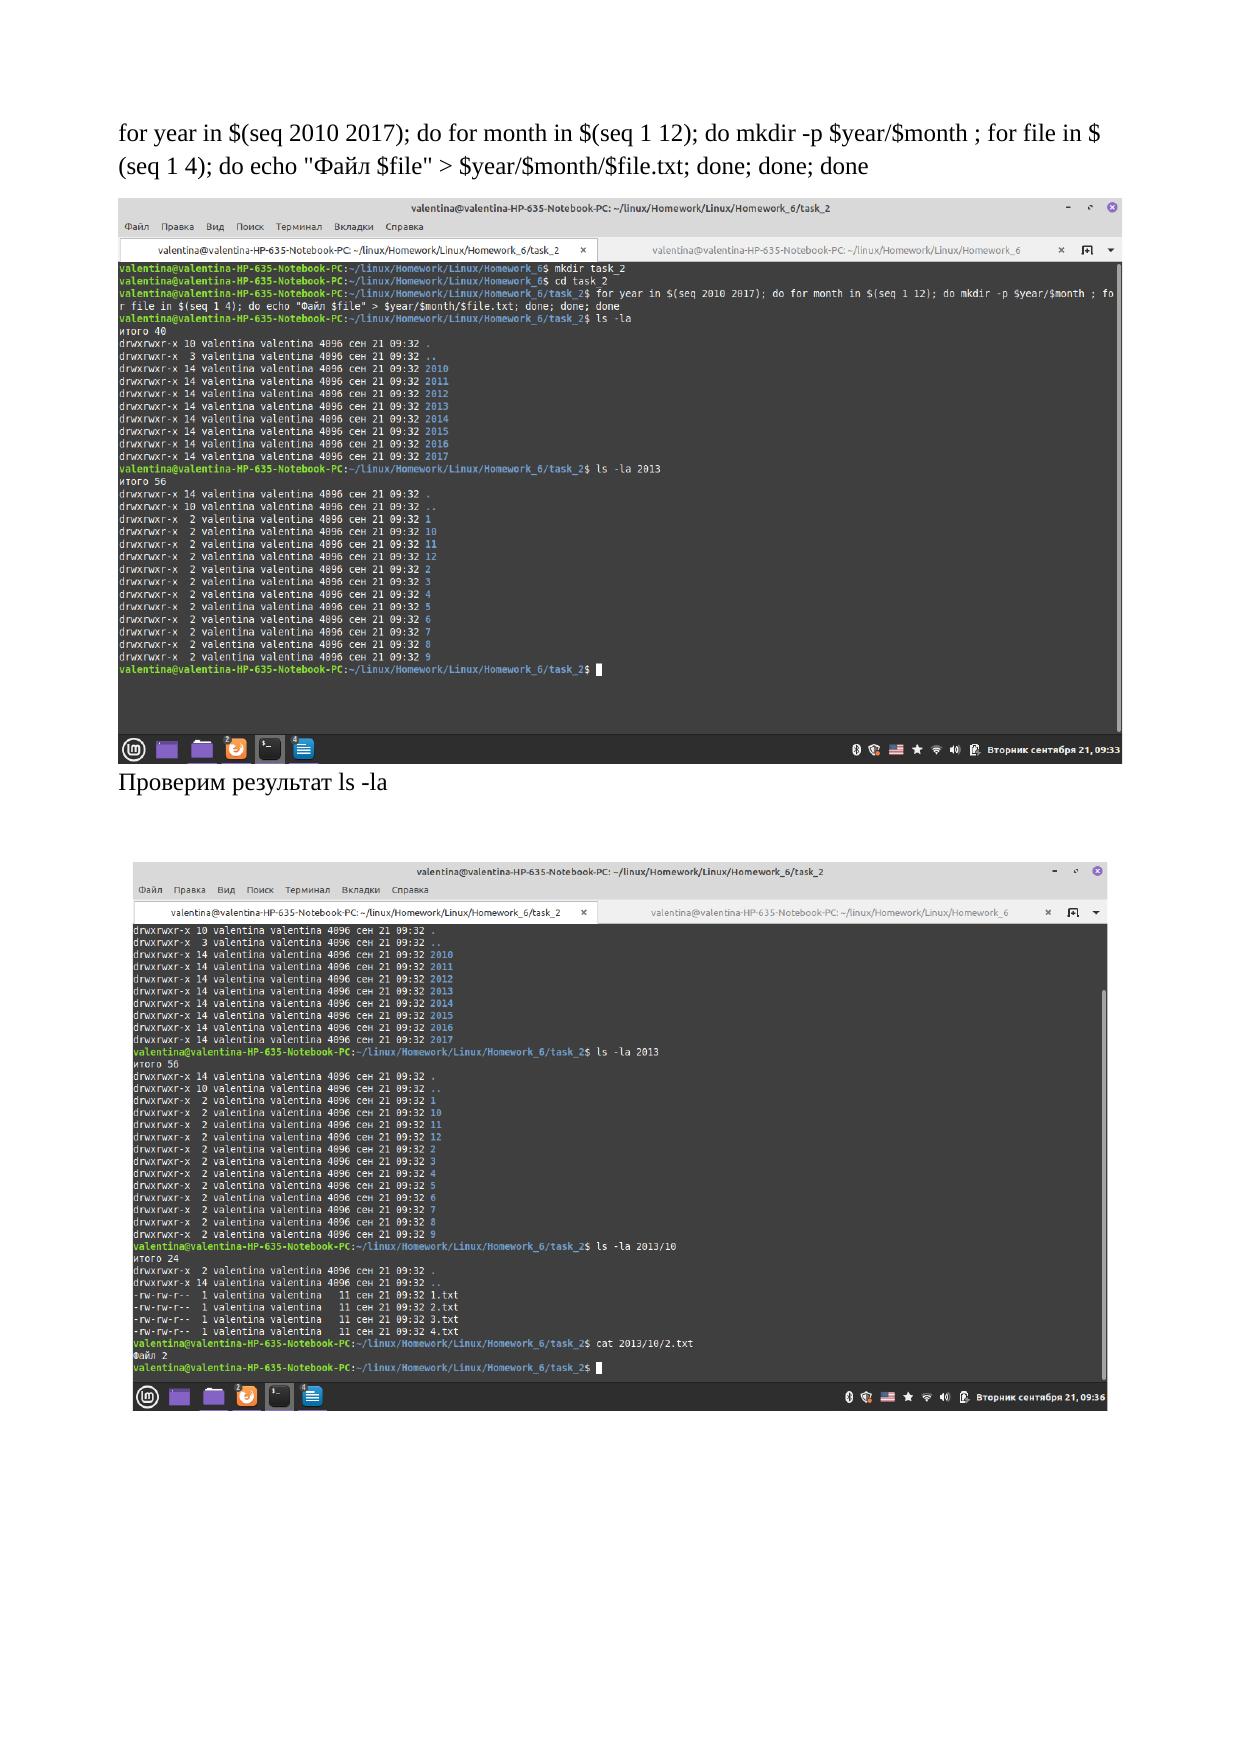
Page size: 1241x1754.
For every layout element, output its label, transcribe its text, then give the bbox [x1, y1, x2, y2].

picture [132, 862, 1108, 1411]
text Проверим результат ls -la [118, 764, 1122, 796]
text for year in $(seq 2010 2017); do for month in $(seq 1 12); do mkdir -p $year/$month ; for file in $(seq 1 4); do echo "Файл $file" > $year/$month/$file.txt; done; done; done [118, 118, 1122, 180]
picture [118, 198, 1123, 764]
